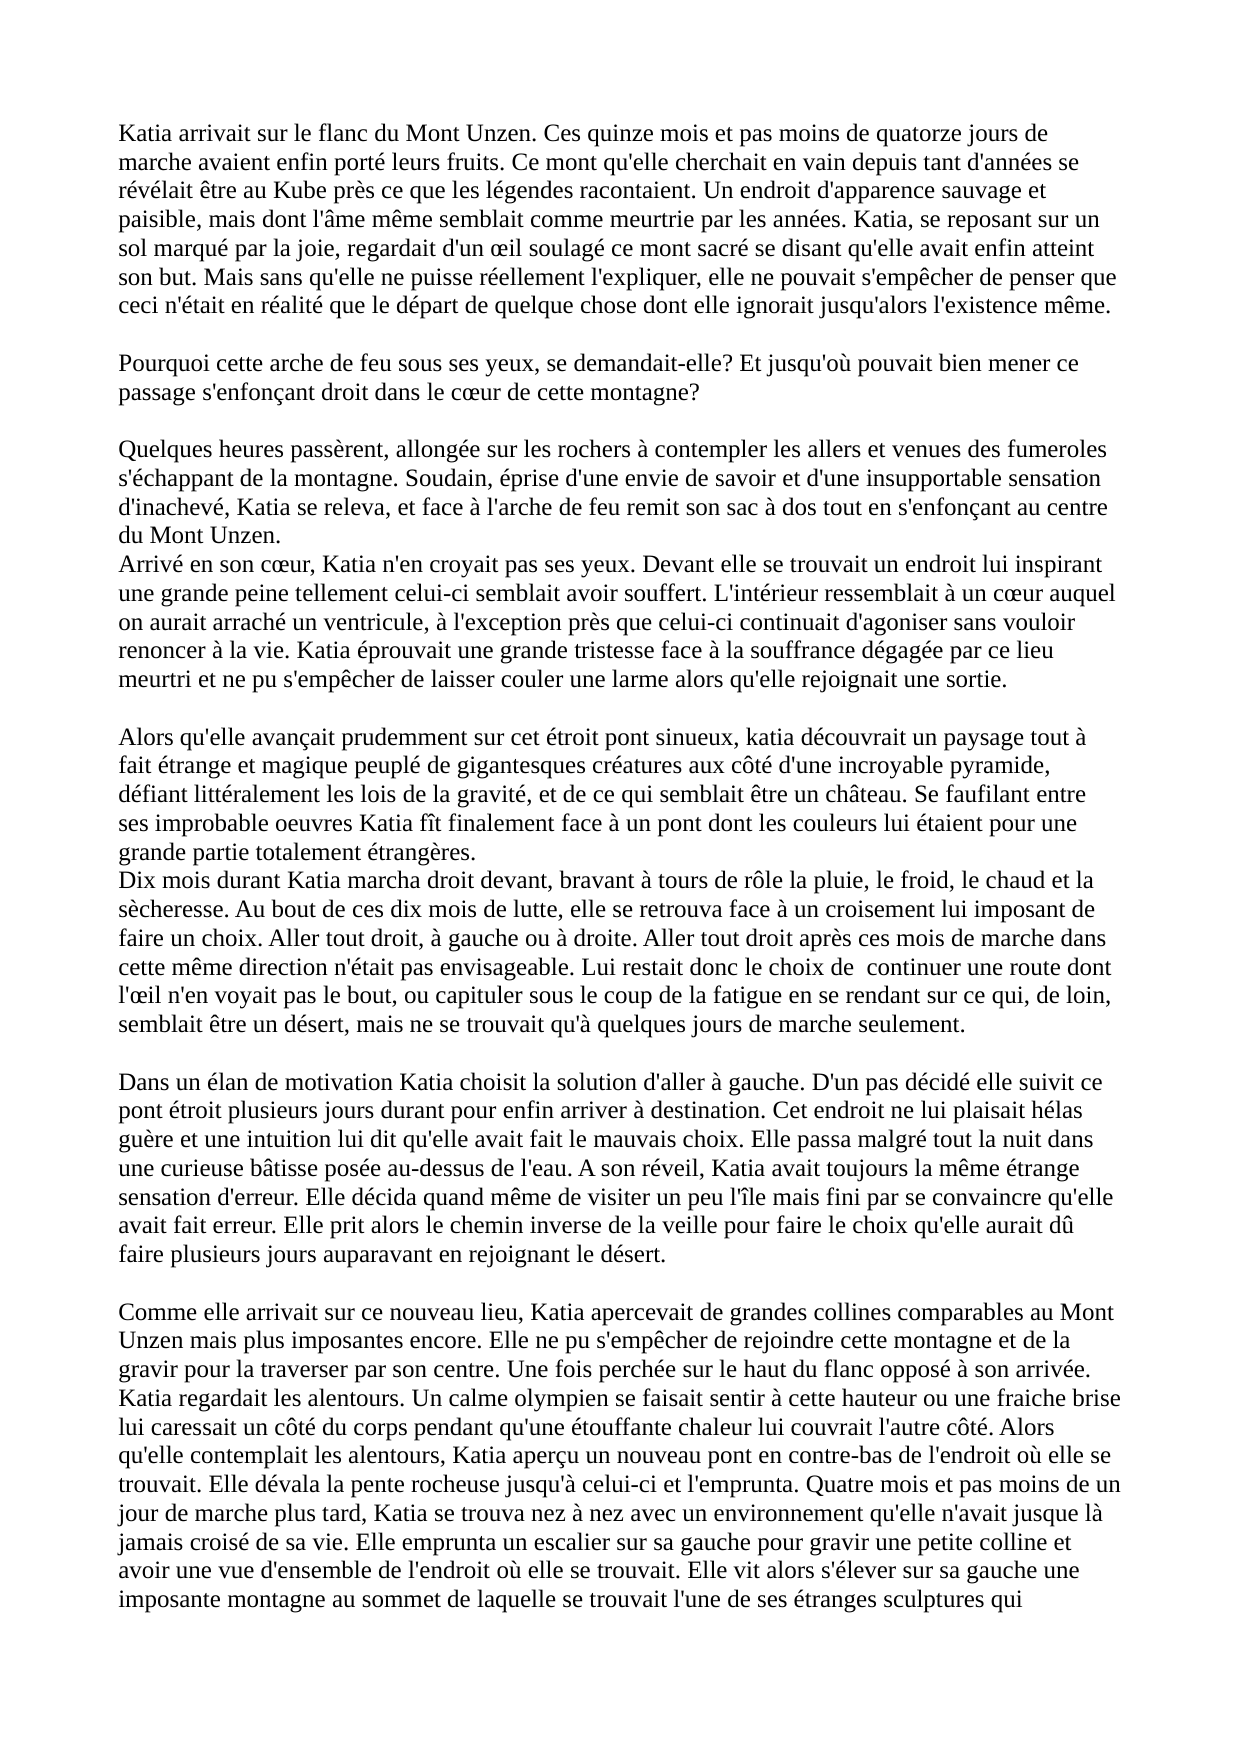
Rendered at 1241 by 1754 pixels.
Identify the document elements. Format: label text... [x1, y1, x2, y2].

text Arrivé en son cœur, Katia n'en croyait pas ses yeux. Devant elle se trouvait un endroit lui inspirant une grande peine tellement celui-ci semblait avoir souffert. L'intérieur ressemblait à un cœur auquel on aurait arraché un ventricule, à l'exception près que celui-ci continuait d'agoniser sans vouloir renoncer à la vie. Katia éprouvait une grande tristesse face à la souffrance dégagée par ce lieu meurtri et ne pu s'empêcher de laisser couler une larme alors qu'elle rejoignait une sortie. [118, 549, 1122, 693]
text Katia arrivait sur le flanc du Mont Unzen. Ces quinze mois et pas moins de quatorze jours de marche avaient enfin porté leurs fruits. Ce mont qu'elle cherchait en vain depuis tant d'années se révélait être au Kube près ce que les légendes racontaient. Un endroit d'apparence sauvage et paisible, mais dont l'âme même semblait comme meurtrie par les années. Katia, se reposant sur un sol marqué par la joie, regardait d'un œil soulagé ce mont sacré se disant qu'elle avait enfin atteint son but. Mais sans qu'elle ne puisse réellement l'expliquer, elle ne pouvait s'empêcher de penser que ceci n'était en réalité que le départ de quelque chose dont elle ignorait jusqu'alors l'existence même. [118, 118, 1122, 319]
text Dix mois durant Katia marcha droit devant, bravant à tours de rôle la pluie, le froid, le chaud et la sècheresse. Au bout de ces dix mois de lutte, elle se retrouva face à un croisement lui imposant de faire un choix. Aller tout droit, à gauche ou à droite. Aller tout droit après ces mois de marche dans cette même direction n'était pas envisageable. Lui restait donc le choix de continuer une route dont l'œil n'en voyait pas le bout, ou capituler sous le coup de la fatigue en se rendant sur ce qui, de loin, semblait être un désert, mais ne se trouvait qu'à quelques jours de marche seulement. [118, 866, 1122, 1038]
text Comme elle arrivait sur ce nouveau lieu, Katia apercevait de grandes collines comparables au Mont Unzen mais plus imposantes encore. Elle ne pu s'empêcher de rejoindre cette montagne et de la gravir pour la traverser par son centre. Une fois perchée sur le haut du flanc opposé à son arrivée. Katia regardait les alentours. Un calme olympien se faisait sentir à cette hauteur ou une fraiche brise lui caressait un côté du corps pendant qu'une étouffante chaleur lui couvrait l'autre côté. Alors qu'elle contemplait les alentours, Katia aperçu un nouveau pont en contre-bas de l'endroit où elle se trouvait. Elle dévala la pente rocheuse jusqu'à celui-ci et l'emprunta. Quatre mois et pas moins de un jour de marche plus tard, Katia se trouva nez à nez avec un environnement qu'elle n'avait jusque là jamais croisé de sa vie. Elle emprunta un escalier sur sa gauche pour gravir une petite colline et avoir une vue d'ensemble de l'endroit où elle se trouvait. Elle vit alors s'élever sur sa gauche une imposante montagne au sommet de laquelle se trouvait l'une de ses étranges sculptures qui [118, 1297, 1122, 1613]
text Alors qu'elle avançait prudemment sur cet étroit pont sinueux, katia découvrait un paysage tout à fait étrange et magique peuplé de gigantesques créatures aux côté d'une incroyable pyramide, défiant littéralement les lois de la gravité, et de ce qui semblait être un château. Se faufilant entre ses improbable oeuvres Katia fît finalement face à un pont dont les couleurs lui étaient pour une grande partie totalement étrangères. [118, 722, 1122, 866]
text Pourquoi cette arche de feu sous ses yeux, se demandait-elle? Et jusqu'où pouvait bien mener ce passage s'enfonçant droit dans le cœur de cette montagne? [118, 348, 1122, 406]
text Dans un élan de motivation Katia choisit la solution d'aller à gauche. D'un pas décidé elle suivit ce pont étroit plusieurs jours durant pour enfin arriver à destination. Cet endroit ne lui plaisait hélas guère et une intuition lui dit qu'elle avait fait le mauvais choix. Elle passa malgré tout la nuit dans une curieuse bâtisse posée au-dessus de l'eau. A son réveil, Katia avait toujours la même étrange sensation d'erreur. Elle décida quand même de visiter un peu l'île mais fini par se convaincre qu'elle avait fait erreur. Elle prit alors le chemin inverse de la veille pour faire le choix qu'elle aurait dû faire plusieurs jours auparavant en rejoignant le désert. [118, 1067, 1122, 1268]
text Quelques heures passèrent, allongée sur les rochers à contempler les allers et venues des fumeroles s'échappant de la montagne. Soudain, éprise d'une envie de savoir et d'une insupportable sensation d'inachevé, Katia se releva, et face à l'arche de feu remit son sac à dos tout en s'enfonçant au centre du Mont Unzen. [118, 434, 1122, 549]
